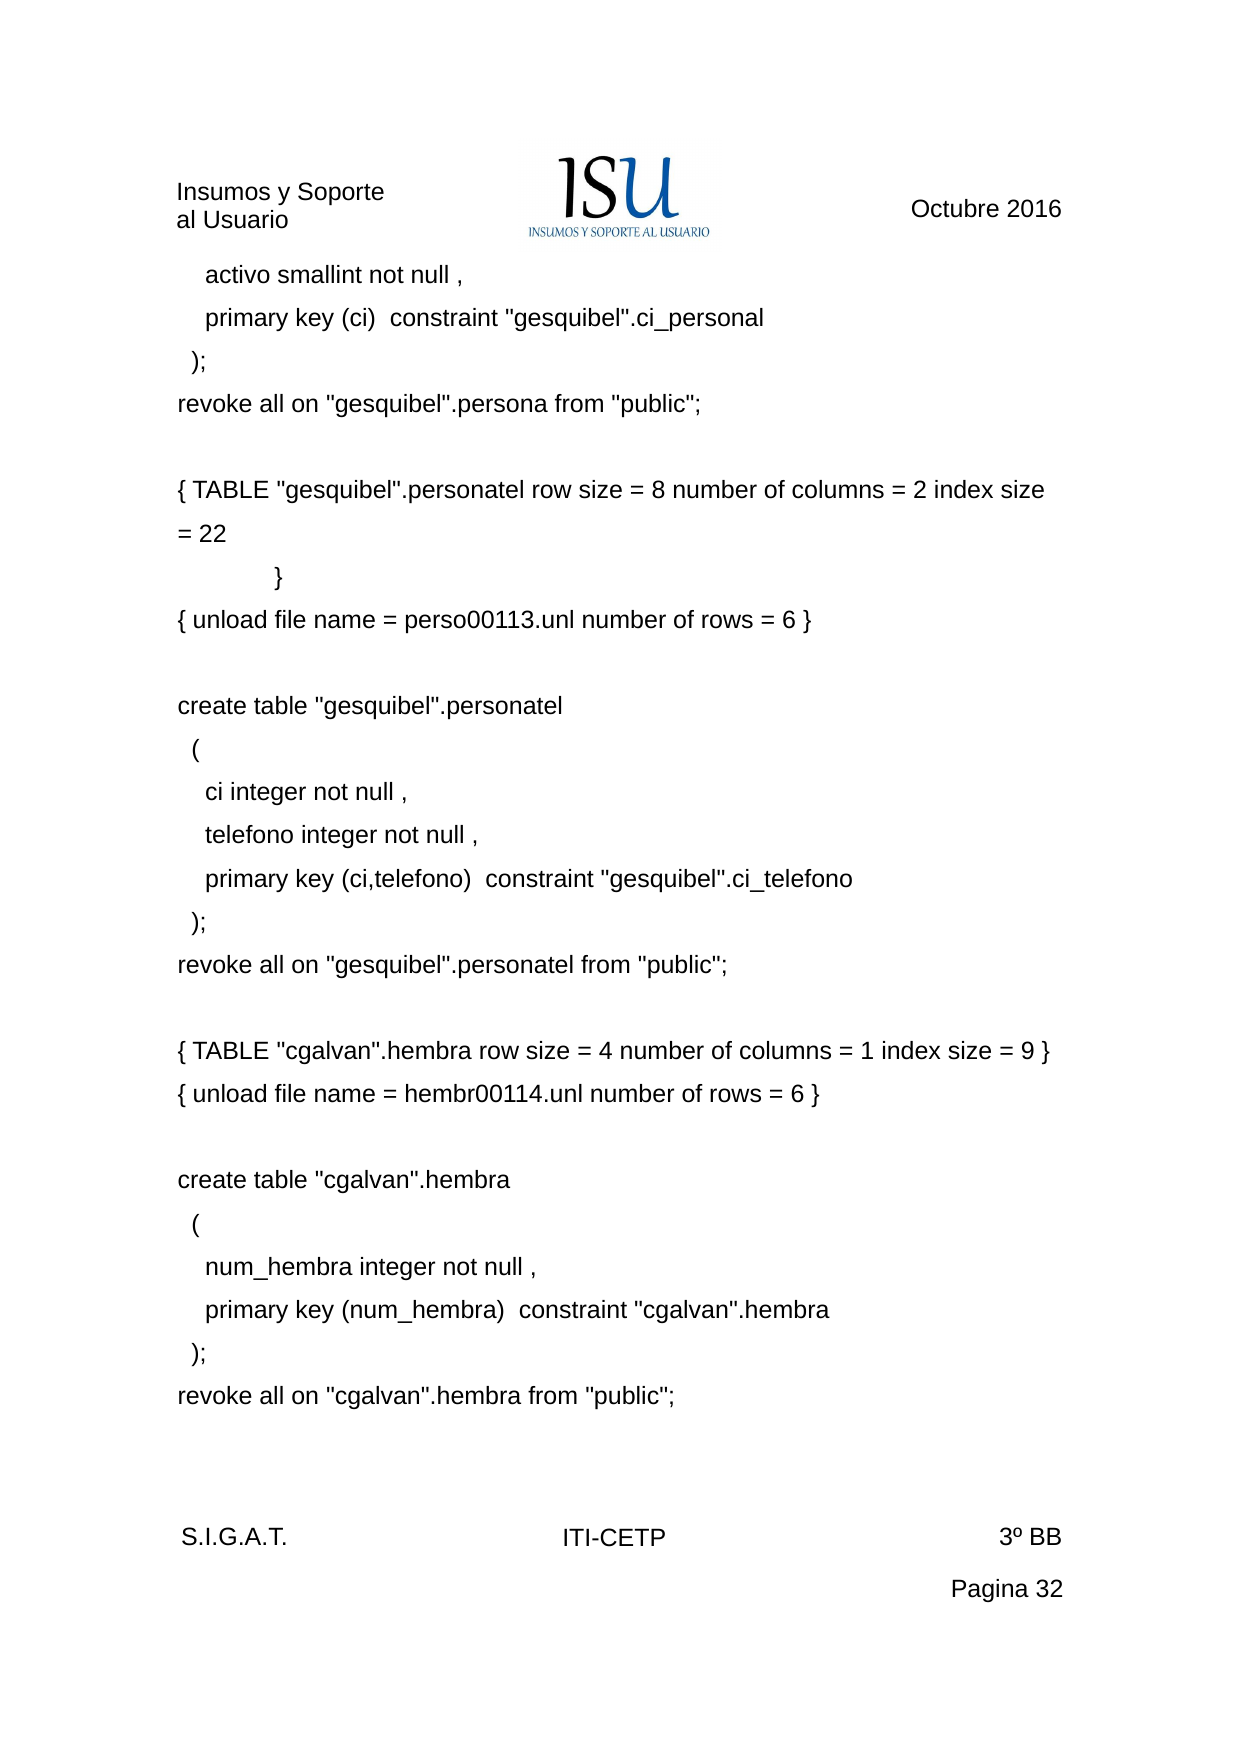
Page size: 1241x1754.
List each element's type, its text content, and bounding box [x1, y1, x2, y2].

picture [517, 138, 723, 252]
text ); [177, 346, 1063, 375]
text primary key (ci) constraint "gesquibel".ci_personal [177, 303, 1063, 332]
text num_hembra integer not null , [177, 1252, 1063, 1280]
text { TABLE "gesquibel".personatel row size = 8 number of columns = 2 index size = 22 [177, 475, 1063, 547]
text revoke all on "gesquibel".persona from "public"; [177, 389, 1063, 418]
text ); [177, 907, 1063, 935]
text ( [177, 734, 1063, 763]
text revoke all on "cgalvan".hembra from "public"; [177, 1381, 1063, 1410]
text ( [177, 1208, 1063, 1237]
text { TABLE "cgalvan".hembra row size = 4 number of columns = 1 index size = 9 } [177, 1036, 1063, 1065]
text revoke all on "gesquibel".personatel from "public"; [177, 950, 1063, 978]
text telefono integer not null , [177, 820, 1063, 849]
text primary key (ci,telefono) constraint "gesquibel".ci_telefono [177, 863, 1063, 892]
text ); [177, 1338, 1063, 1367]
text ci integer not null , [177, 777, 1063, 806]
text create table "cgalvan".hembra [177, 1165, 1063, 1194]
text primary key (num_hembra) constraint "cgalvan".hembra [177, 1295, 1063, 1323]
text { unload file name = hembr00114.unl number of rows = 6 } [177, 1079, 1063, 1108]
text } [177, 562, 1063, 590]
text { unload file name = perso00113.unl number of rows = 6 } [177, 605, 1063, 633]
text activo smallint not null , [177, 260, 1063, 288]
text create table "gesquibel".personatel [177, 691, 1063, 720]
